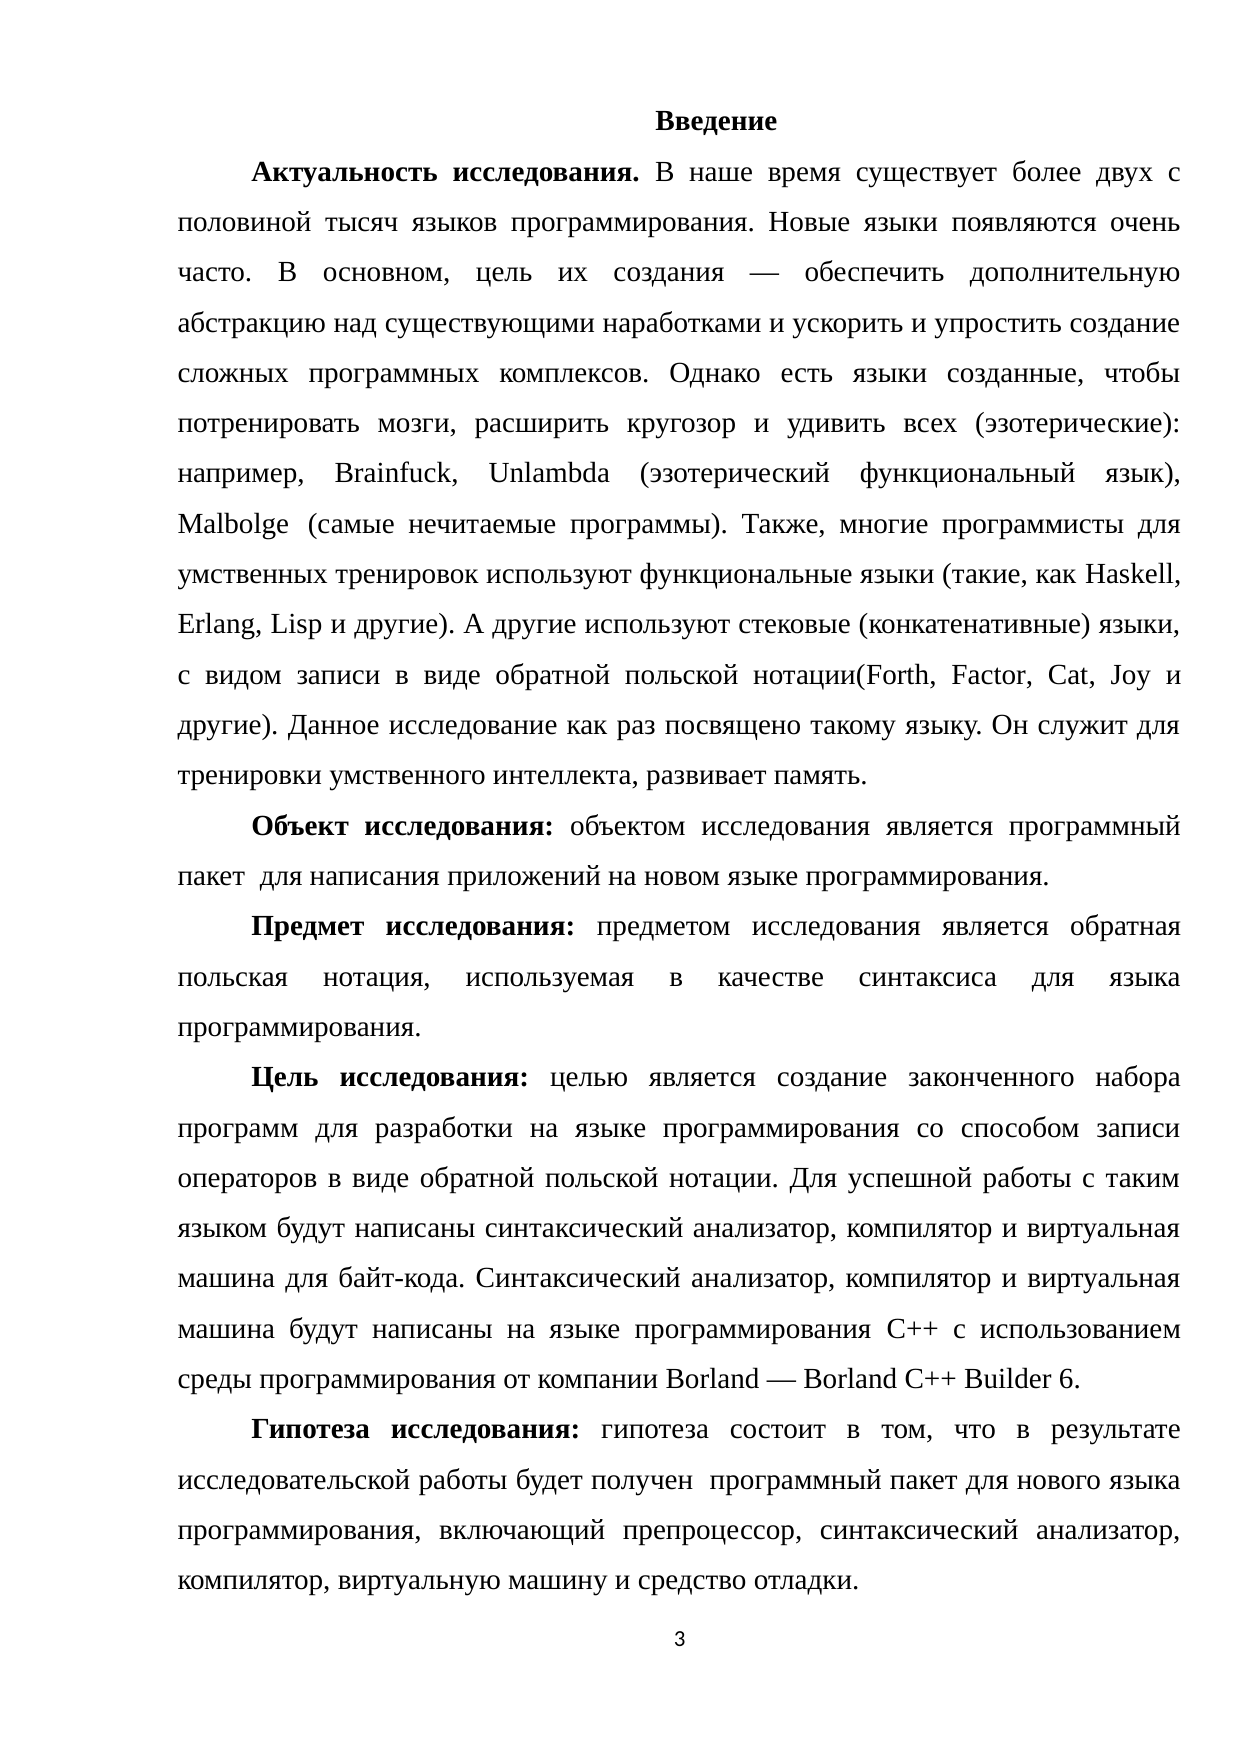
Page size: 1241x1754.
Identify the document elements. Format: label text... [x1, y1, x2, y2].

text Объект исследования: объектом исследования является программный пакет для написания приложений на новом языке программирования. [177, 808, 1181, 892]
subtitle Введение [177, 103, 1181, 137]
text Цель исследования: целью является создание законченного набора программ для разработки на языке программирования со способом записи операторов в виде обратной польской нотации. Для успешной работы с таким языком будут написаны синтаксический анализатор, компилятор и виртуальная машина для байт-кода. Синтаксический анализатор, компилятор и виртуальная машина будут написаны на языке программирования C++ с использованием среды программирования от компании Borland — Borland C++ Builder 6. [177, 1059, 1181, 1395]
text Актуальность исследования. В наше время существует более двух с половиной тысяч языков программирования. Новые языки появляются очень часто. В основном, цель их создания — обеспечить дополнительную абстракцию над существующими наработками и ускорить и упростить создание сложных программных комплексов. Однако есть языки созданные, чтобы потренировать мозги, расширить кругозор и удивить всех (эзотерические): например, Brainfuck, Unlambda (эзотерический функциональный язык), Malbolge (самые нечитаемые программы). Также, многие программисты для умственных тренировок используют функциональные языки (такие, как Haskell, Erlang, Lisp и другие). А другие используют стековые (конкатенативные) языки, с видом записи в виде обратной польской нотации(Forth, Factor, Cat, Joy и другие). Данное исследование как раз посвящено такому языку. Он служит для тренировки умственного интеллекта, развивает память. [177, 154, 1181, 791]
text Предмет исследования: предметом исследования является обратная польская нотация, используемая в качестве синтаксиса для языка программирования. [177, 908, 1181, 1043]
text Гипотеза исследования: гипотеза состоит в том, что в результате исследовательской работы будет получен программный пакет для нового языка программирования, включающий препроцессор, синтаксический анализатор, компилятор, виртуальную машину и средство отладки. [177, 1412, 1181, 1596]
